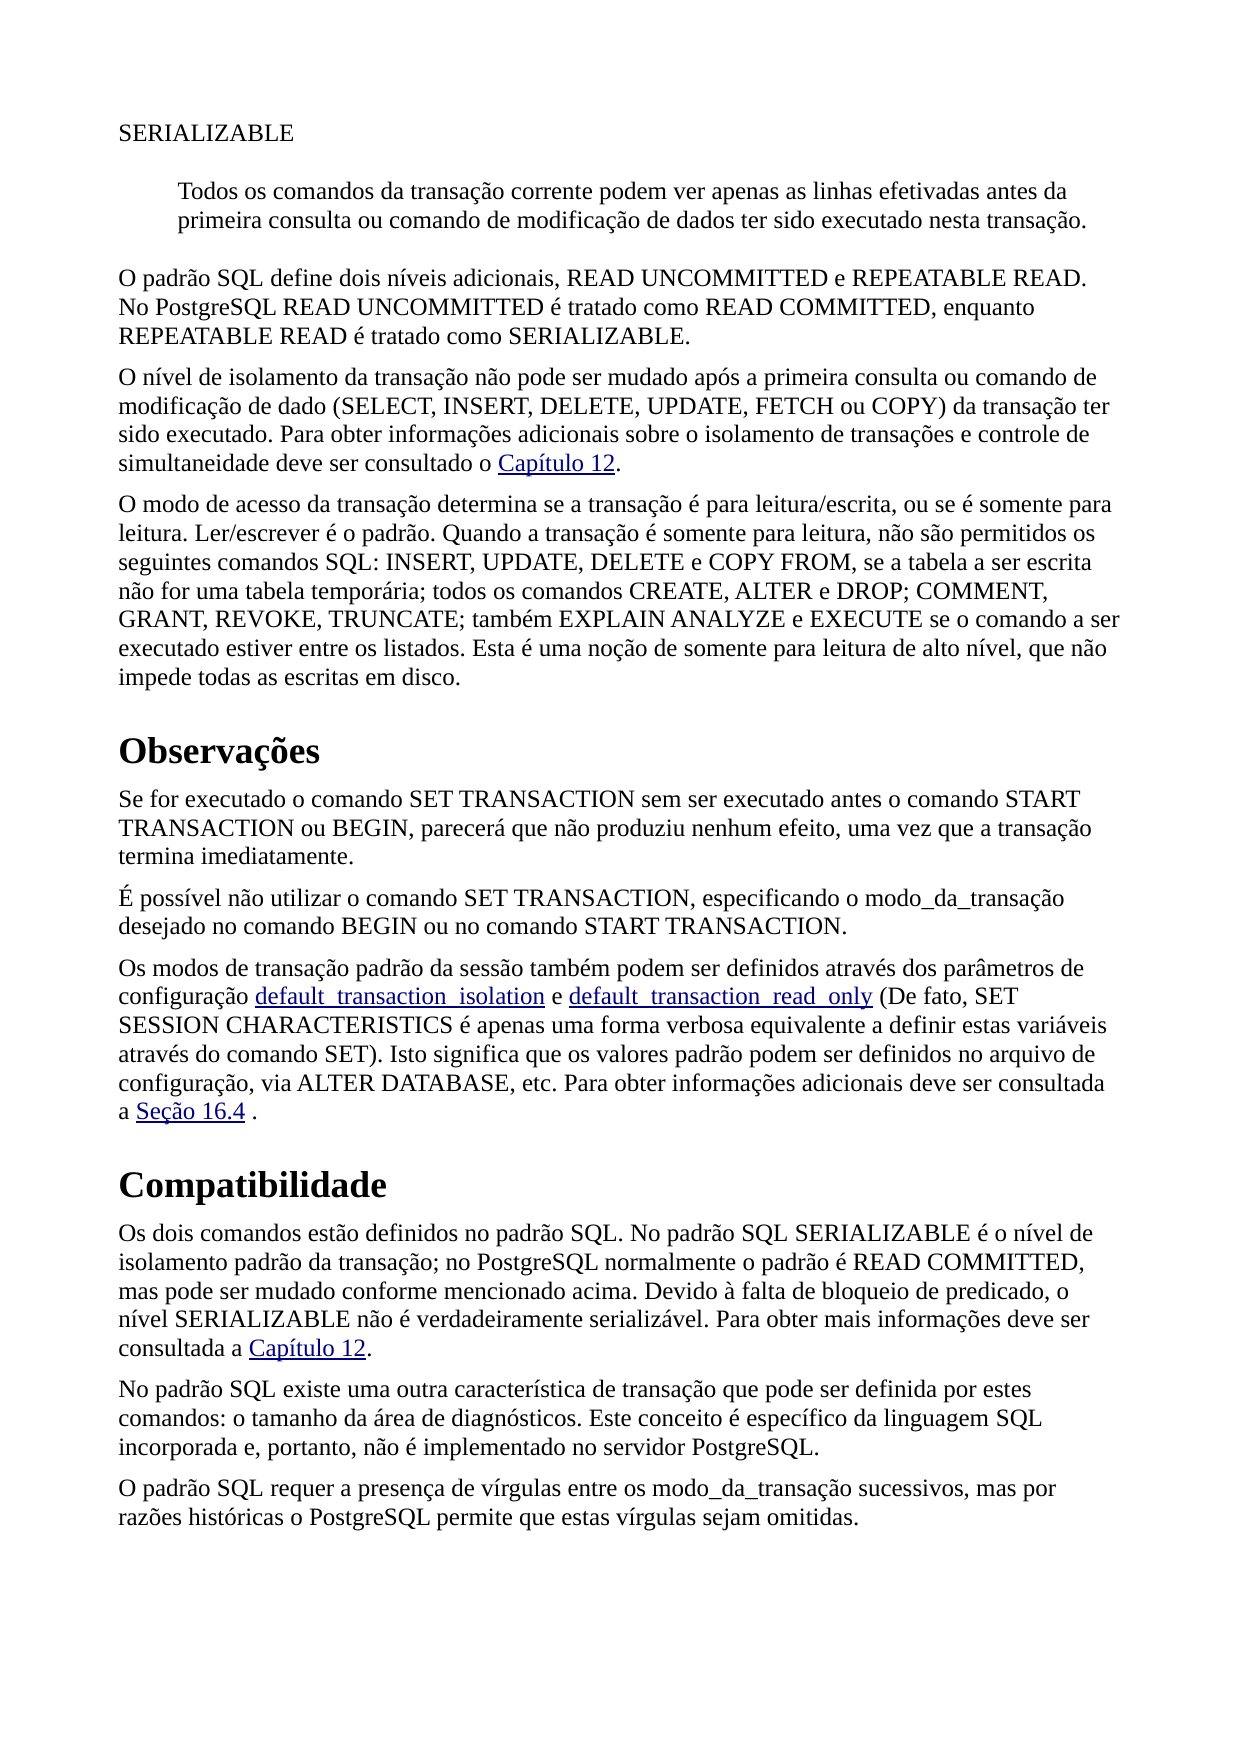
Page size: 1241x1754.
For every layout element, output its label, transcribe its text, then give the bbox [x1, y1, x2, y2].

subtitle Observações [118, 728, 1122, 771]
text Os modos de transação padrão da sessão também podem ser definidos através dos parâmetros de configuração default_transaction_isolation e default_transaction_read_only (De fato, SET SESSION CHARACTERISTICS é apenas uma forma verbosa equivalente a definir estas variáveis através do comando SET). Isto significa que os valores padrão podem ser definidos no arquivo de configuração, via ALTER DATABASE, etc. Para obter informações adicionais deve ser consultada a Seção 16.4 . [118, 953, 1122, 1125]
text No padrão SQL existe uma outra característica de transação que pode ser definida por estes comandos: o tamanho da área de diagnósticos. Este conceito é específico da linguagem SQL incorporada e, portanto, não é implementado no servidor PostgreSQL. [118, 1374, 1122, 1461]
text O padrão SQL define dois níveis adicionais, READ UNCOMMITTED e REPEATABLE READ. No PostgreSQL READ UNCOMMITTED é tratado como READ COMMITTED, enquanto REPEATABLE READ é tratado como SERIALIZABLE. [118, 263, 1122, 349]
list Todos os comandos da transação corrente podem ver apenas as linhas efetivadas antes da primeira consulta ou comando de modificação de dados ter sido executado nesta transação. [177, 176, 1122, 234]
text É possível não utilizar o comando SET TRANSACTION, especificando o modo_da_transação desejado no comando BEGIN ou no comando START TRANSACTION. [118, 883, 1122, 940]
text Os dois comandos estão definidos no padrão SQL. No padrão SQL SERIALIZABLE é o nível de isolamento padrão da transação; no PostgreSQL normalmente o padrão é READ COMMITTED, mas pode ser mudado conforme mencionado acima. Devido à falta de bloqueio de predicado, o nível SERIALIZABLE não é verdadeiramente serializável. Para obter mais informações deve ser consultada a Capítulo 12. [118, 1218, 1122, 1362]
text O padrão SQL requer a presença de vírgulas entre os modo_da_transação sucessivos, mas por razões históricas o PostgreSQL permite que estas vírgulas sejam omitidas. [118, 1473, 1122, 1531]
text O modo de acesso da transação determina se a transação é para leitura/escrita, ou se é somente para leitura. Ler/escrever é o padrão. Quando a transação é somente para leitura, não são permitidos os seguintes comandos SQL: INSERT, UPDATE, DELETE e COPY FROM, se a tabela a ser escrita não for uma tabela temporária; todos os comandos CREATE, ALTER e DROP; COMMENT, GRANT, REVOKE, TRUNCATE; também EXPLAIN ANALYZE e EXECUTE se o comando a ser executado estiver entre os listados. Esta é uma noção de somente para leitura de alto nível, que não impede todas as escritas em disco. [118, 489, 1122, 691]
subtitle Compatibilidade [118, 1163, 1122, 1206]
subtitle SERIALIZABLE [118, 118, 1122, 147]
text O nível de isolamento da transação não pode ser mudado após a primeira consulta ou comando de modificação de dado (SELECT, INSERT, DELETE, UPDATE, FETCH ou COPY) da transação ter sido executado. Para obter informações adicionais sobre o isolamento de transações e controle de simultaneidade deve ser consultado o Capítulo 12. [118, 362, 1122, 477]
text Se for executado o comando SET TRANSACTION sem ser executado antes o comando START TRANSACTION ou BEGIN, parecerá que não produziu nenhum efeito, uma vez que a transação termina imediatamente. [118, 784, 1122, 870]
